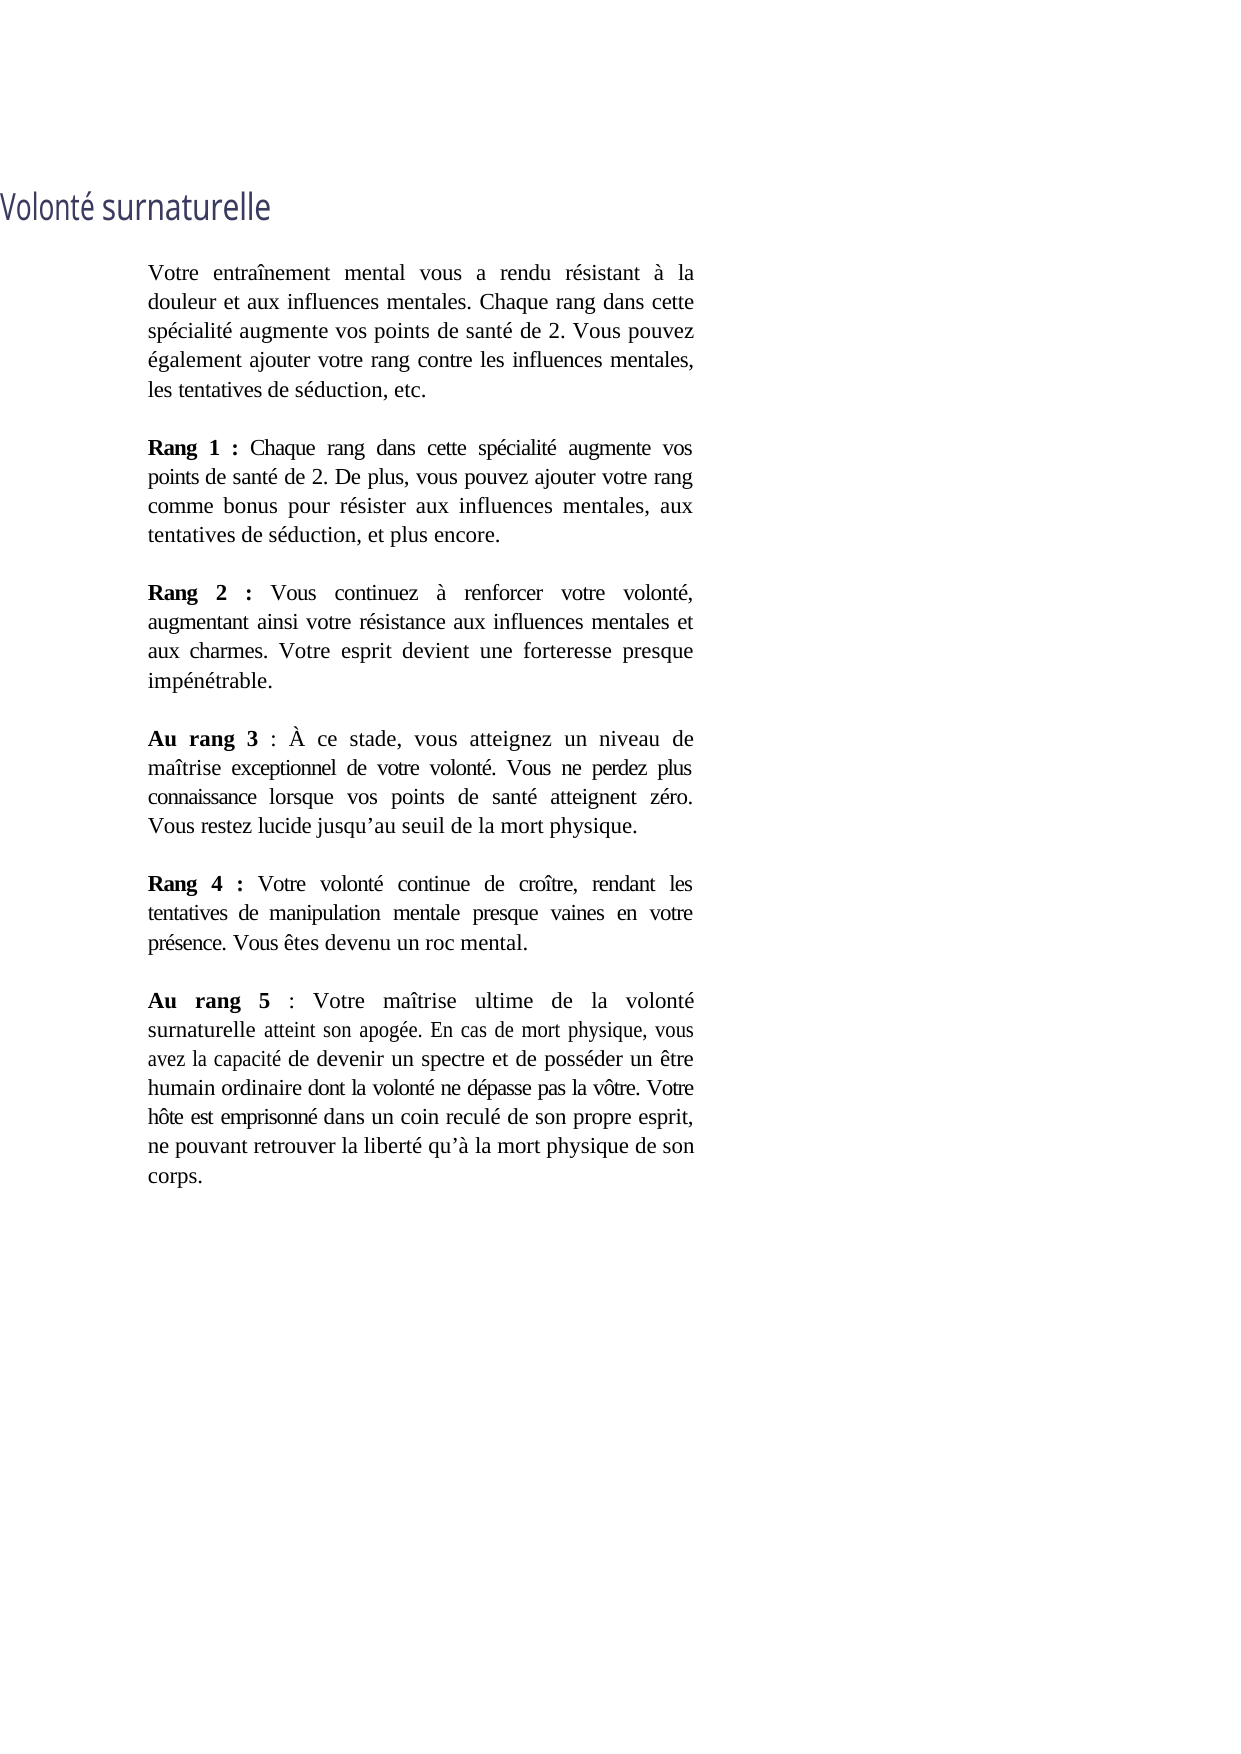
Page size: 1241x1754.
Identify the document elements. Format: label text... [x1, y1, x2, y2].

subtitle Volonté surnaturelle [0, 181, 1240, 232]
text Au rang 5 : Votre maîtrise ultime de la volonté surnaturelle atteint son apogée. En cas de mort physique, vous avez la capacité de devenir un spectre et de posséder un être humain ordinaire dont la volonté ne dépasse pas la vôtre. Votre hôte est emprisonné dans un coin reculé de son propre esprit, ne pouvant retrouver la liberté qu’à la mort physique de son corps. [148, 987, 694, 1188]
text Rang 1 : Chaque rang dans cette spécialité augmente vos points de santé de 2. De plus, vous pouvez ajouter votre rang comme bonus pour résister aux influences mentales, aux tentatives de séduction, et plus encore. [148, 434, 694, 547]
text Rang 2 : Vous continuez à renforcer votre volonté, augmentant ainsi votre résistance aux influences mentales et aux charmes. Votre esprit devient une forteresse presque impénétrable. [148, 579, 694, 693]
text Au rang 3 : À ce stade, vous atteignez un niveau de maîtrise exceptionnel de votre volonté. Vous ne perdez plus connaissance lorsque vos points de santé atteignent zéro. Vous restez lucide jusqu’au seuil de la mort physique. [148, 725, 694, 839]
text Votre entraînement mental vous a rendu résistant à la douleur et aux influences mentales. Chaque rang dans cette spécialité augmente vos points de santé de 2. Vous pouvez également ajouter votre rang contre les influences mentales, les tentatives de séduction, etc. [148, 259, 694, 402]
text Rang 4 : Votre volonté continue de croître, rendant les tentatives de manipulation mentale presque vaines en votre présence. Vous êtes devenu un roc mental. [148, 870, 694, 955]
